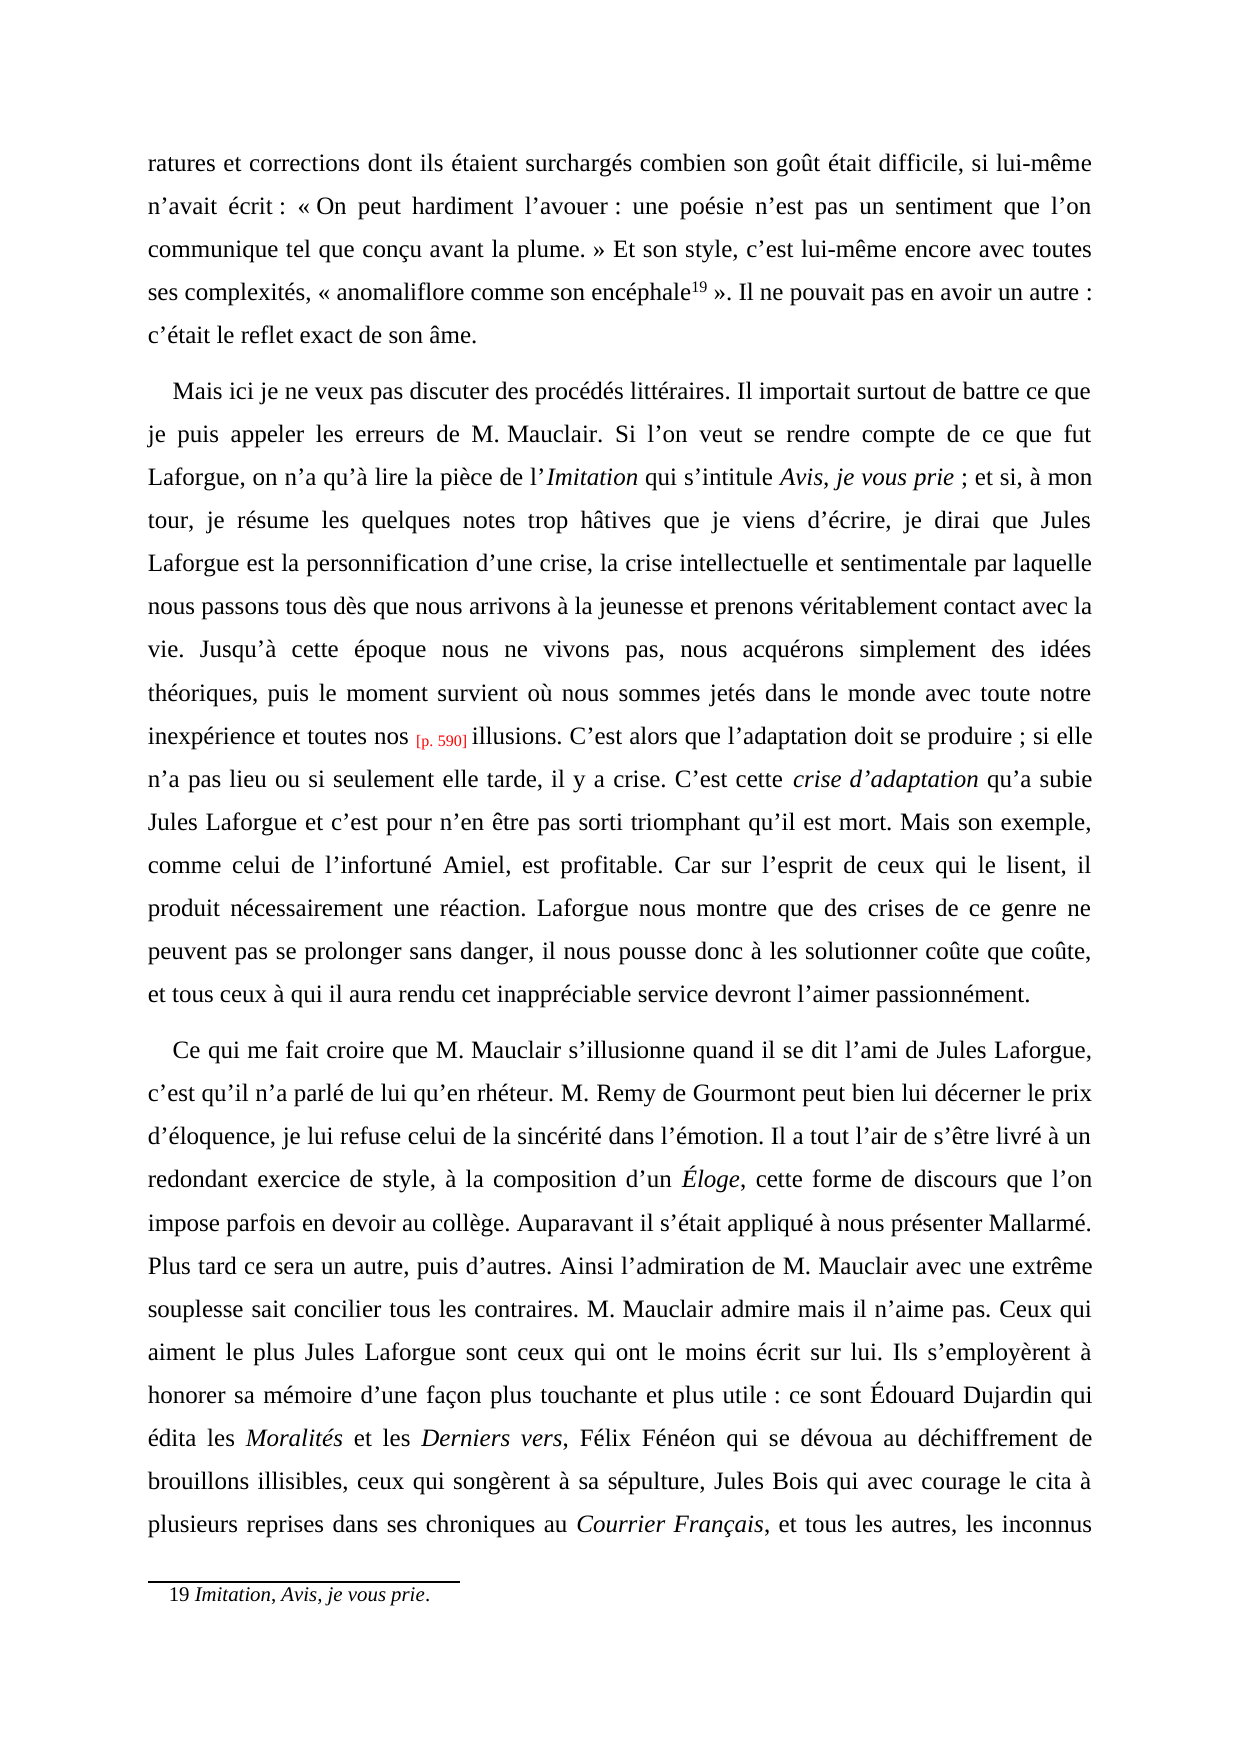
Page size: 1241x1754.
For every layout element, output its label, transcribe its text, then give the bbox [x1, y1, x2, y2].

text ratures et corrections dont ils étaient surchargés combien son goût était difficile, si lui-même n’avait écrit : « On peut hardiment l’avouer : une poésie n’est pas un sentiment que l’on communique tel que conçu avant la plume. » Et son style, c’est lui-même encore avec toutes ses complexités, « anomaliflore comme son encéphale ». Il ne pouvait pas en avoir un autre : c’était le reflet exact de son âme. [148, 148, 1093, 349]
text Imitation, Avis, je vous prie. [148, 1582, 1093, 1606]
text Ce qui me fait croire que M. Mauclair s’illusionne quand il se dit l’ami de Jules Laforgue, c’est qu’il n’a parlé de lui qu’en rhéteur. M. Remy de Gourmont peut bien lui décerner le prix d’éloquence, je lui refuse celui de la sincérité dans l’émotion. Il a tout l’air de s’être livré à un redondant exercice de style, à la composition d’un Éloge, cette forme de discours que l’on impose parfois en devoir au collège. Auparavant il s’était appliqué à nous présenter Mallarmé. Plus tard ce sera un autre, puis d’autres. Ainsi l’admiration de M. Mauclair avec une extrême souplesse sait concilier tous les contraires. M. Mauclair admire mais il n’aime pas. Ceux qui aiment le plus Jules Laforgue sont ceux qui ont le moins écrit sur lui. Ils s’employèrent à honorer sa mémoire d’une façon plus touchante et plus utile : ce sont Édouard Dujardin qui édita les Moralités et les Derniers vers, Félix Fénéon qui se dévoua au déchiffrement de brouillons illisibles, ceux qui songèrent à sa sépulture, Jules Bois qui avec courage le cita à plusieurs reprises dans ses chroniques au Courrier Français, et tous les autres, les inconnus [148, 1035, 1093, 1538]
text Mais ici je ne veux pas discuter des procédés littéraires. Il importait surtout de battre ce que je puis appeler les erreurs de M. Mauclair. Si l’on veut se rendre compte de ce que fut Laforgue, on n’a qu’à lire la pièce de l’Imitation qui s’intitule Avis, je vous prie ; et si, à mon tour, je résume les quelques notes trop hâtives que je viens d’écrire, je dirai que Jules Laforgue est la personnification d’une crise, la crise intellectuelle et sentimentale par laquelle nous passons tous dès que nous arrivons à la jeunesse et prenons véritablement contact avec la vie. Jusqu’à cette époque nous ne vivons pas, nous acquérons simplement des idées théoriques, puis le moment survient où nous sommes jetés dans le monde avec toute notre inexpérience et toutes nos [p. 590] illusions. C’est alors que l’adaptation doit se produire ; si elle n’a pas lieu ou si seulement elle tarde, il y a crise. C’est cette crise d’adaptation qu’a subie Jules Laforgue et c’est pour n’en être pas sorti triomphant qu’il est mort. Mais son exemple, comme celui de l’infortuné Amiel, est profitable. Car sur l’esprit de ceux qui le lisent, il produit nécessairement une réaction. Laforgue nous montre que des crises de ce genre ne peuvent pas se prolonger sans danger, il nous pousse donc à les solutionner coûte que coûte, et tous ceux à qui il aura rendu cet inappréciable service devront l’aimer passionnément. [148, 376, 1093, 1008]
